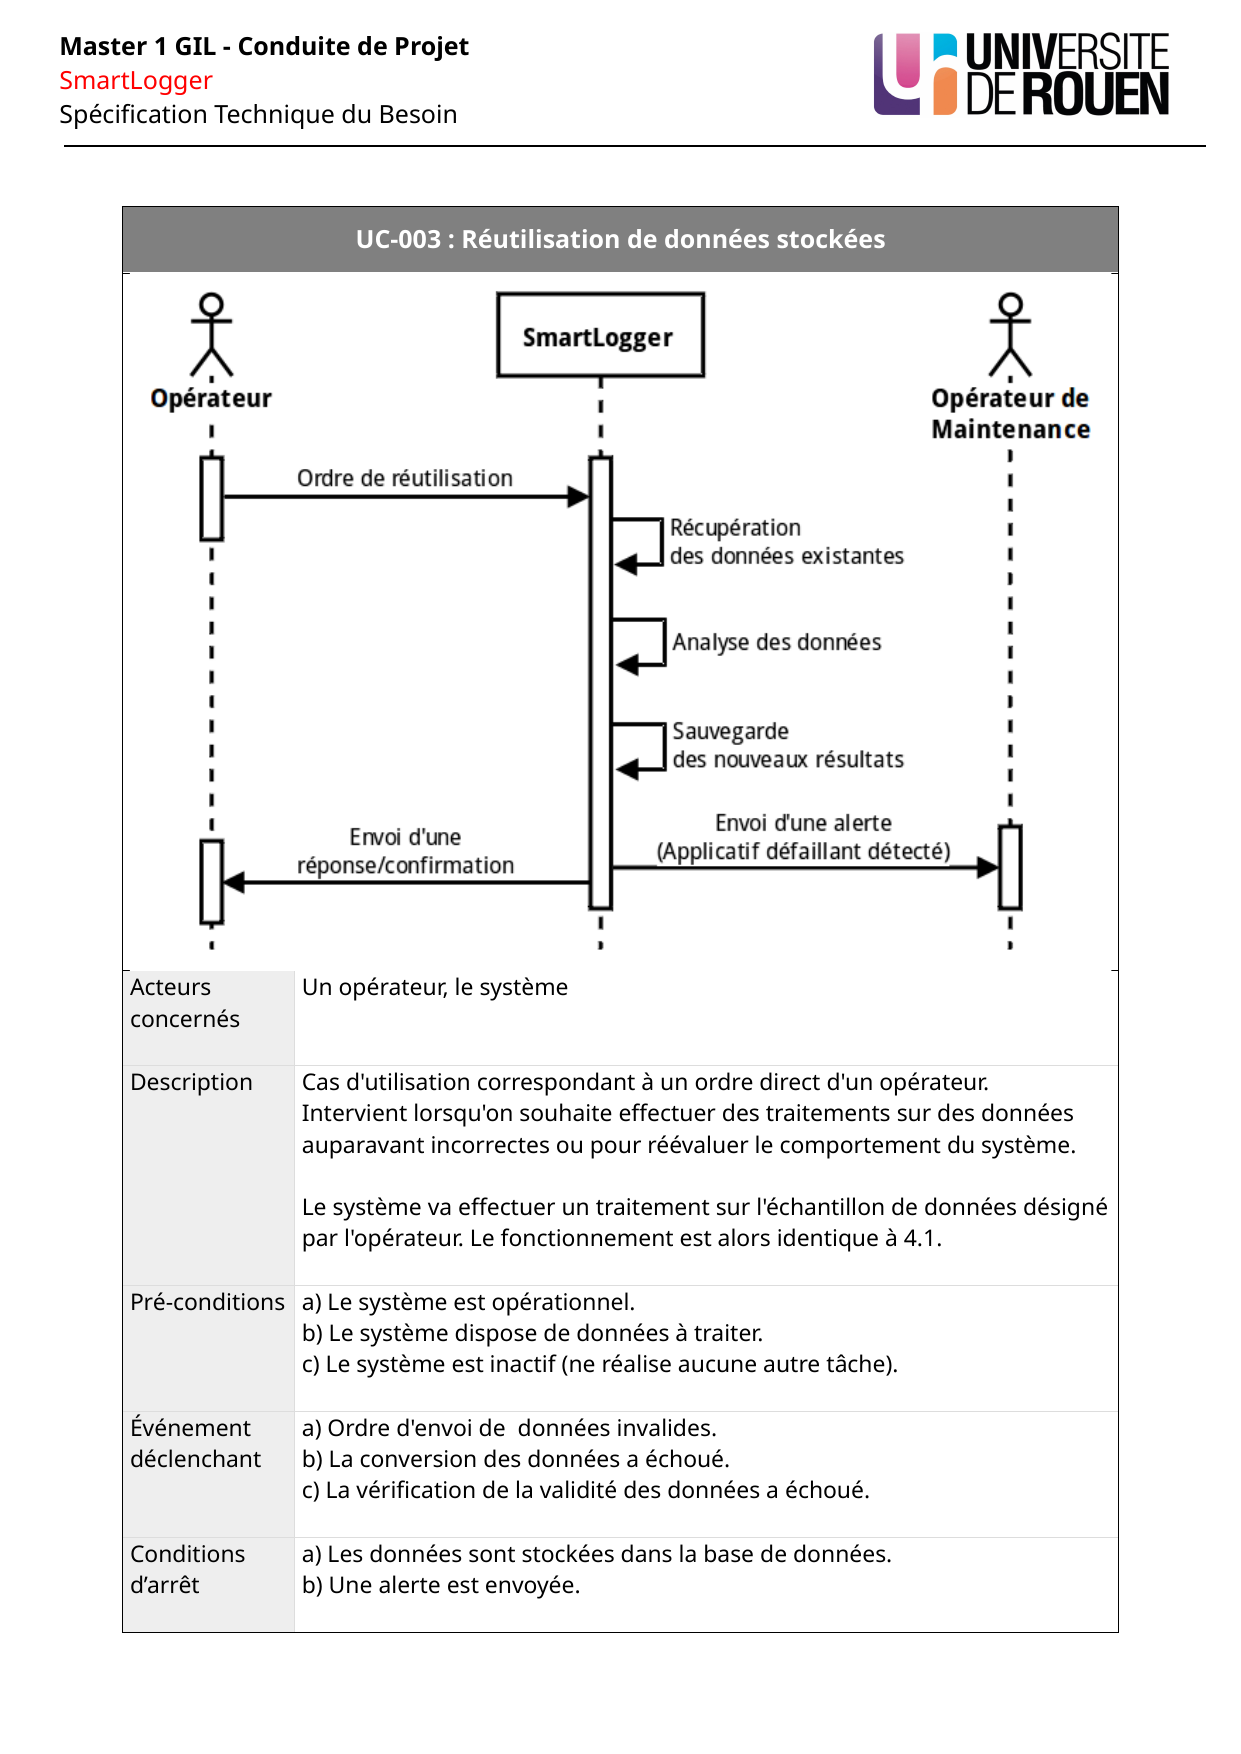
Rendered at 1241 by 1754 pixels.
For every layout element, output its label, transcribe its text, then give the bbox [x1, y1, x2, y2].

table_cell [123, 274, 129, 970]
table_cell Un opérateur, le système [295, 971, 1118, 1065]
picture [872, 32, 1170, 118]
picture [129, 273, 1112, 971]
table_cell a) Le système est opérationnel. b) Le système dispose de données à traiter. c) Le système est inactif (ne réalise aucune autre tâche). [295, 1286, 1118, 1411]
table_cell Cas d'utilisation correspondant à un ordre direct d'un opérateur. Intervient lorsqu'on souhaite effectuer des traitements sur des données auparavant incorrectes ou pour réévaluer le comportement du système. Le système va effectuer un traitement sur l'échantillon de données désigné par l'opérateur. Le fonctionnement est alors identique à 4.1. [295, 1066, 1118, 1285]
table_cell Événement déclenchant [123, 1412, 294, 1537]
table_cell Pré-conditions [123, 1286, 294, 1411]
table_cell Conditions d’arrêt [123, 1538, 294, 1632]
table_cell Acteurs concernés [123, 971, 294, 1065]
table_header UC-003 : Réutilisation de données stockées [123, 207, 1118, 272]
table_cell Description [123, 1066, 294, 1285]
table_cell a) Ordre d'envoi de données invalides. b) La conversion des données a échoué. c) La vérification de la validité des données a échoué. [295, 1412, 1118, 1537]
table_cell [1112, 274, 1118, 970]
table_cell a) Les données sont stockées dans la base de données. b) Une alerte est envoyée. [295, 1538, 1118, 1632]
